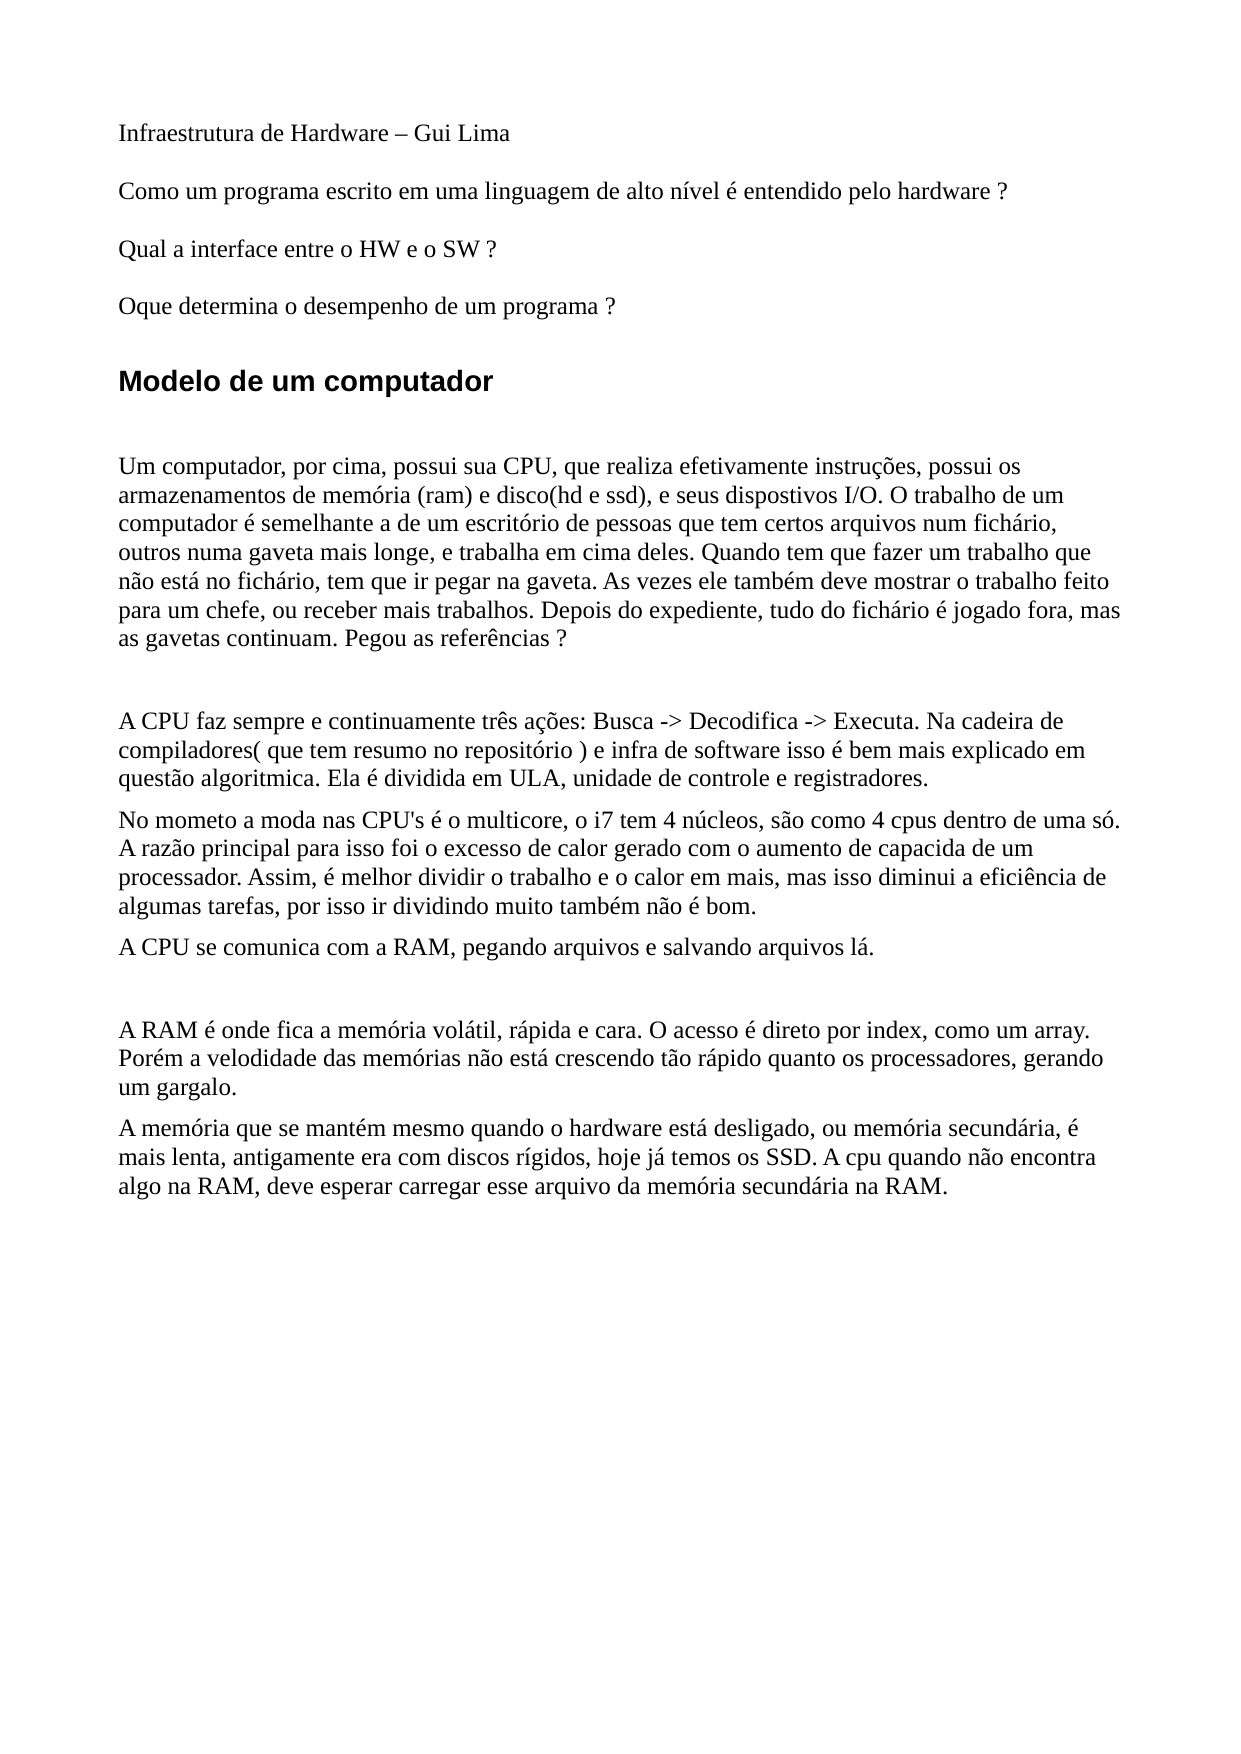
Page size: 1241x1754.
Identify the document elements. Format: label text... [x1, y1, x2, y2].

text A CPU se comunica com a RAM, pegando arquivos e salvando arquivos lá. [118, 932, 1122, 961]
text Qual a interface entre o HW e o SW ? [118, 234, 1122, 263]
text Oque determina o desempenho de um programa ? [118, 291, 1122, 320]
subtitle Modelo de um computador [118, 363, 1122, 397]
text Um computador, por cima, possui sua CPU, que realiza efetivamente instruções, possui os armazenamentos de memória (ram) e disco(hd e ssd), e seus dispostivos I/O. O trabalho de um computador é semelhante a de um escritório de pessoas que tem certos arquivos num fichário, outros numa gaveta mais longe, e trabalha em cima deles. Quando tem que fazer um trabalho que não está no fichário, tem que ir pegar na gaveta. As vezes ele também deve mostrar o trabalho feito para um chefe, ou receber mais trabalhos. Depois do expediente, tudo do fichário é jogado fora, mas as gavetas continuam. Pegou as referências ? [118, 451, 1122, 652]
text A RAM é onde fica a memória volátil, rápida e cara. O acesso é direto por index, como um array. Porém a velodidade das memórias não está crescendo tão rápido quanto os processadores, gerando um gargalo. [118, 1015, 1122, 1101]
text A CPU faz sempre e continuamente três ações: Busca -> Decodifica -> Executa. Na cadeira de compiladores( que tem resumo no repositório ) e infra de software isso é bem mais explicado em questão algoritmica. Ela é dividida em ULA, unidade de controle e registradores. [118, 706, 1122, 792]
text Como um programa escrito em uma linguagem de alto nível é entendido pelo hardware ? [118, 176, 1122, 205]
text No mometo a moda nas CPU's é o multicore, o i7 tem 4 núcleos, são como 4 cpus dentro de uma só. A razão principal para isso foi o excesso de calor gerado com o aumento de capacida de um processador. Assim, é melhor dividir o trabalho e o calor em mais, mas isso diminui a eficiência de algumas tarefas, por isso ir dividindo muito também não é bom. [118, 805, 1122, 920]
text A memória que se mantém mesmo quando o hardware está desligado, ou memória secundária, é mais lenta, antigamente era com discos rígidos, hoje já temos os SSD. A cpu quando não encontra algo na RAM, deve esperar carregar esse arquivo da memória secundária na RAM. [118, 1113, 1122, 1200]
